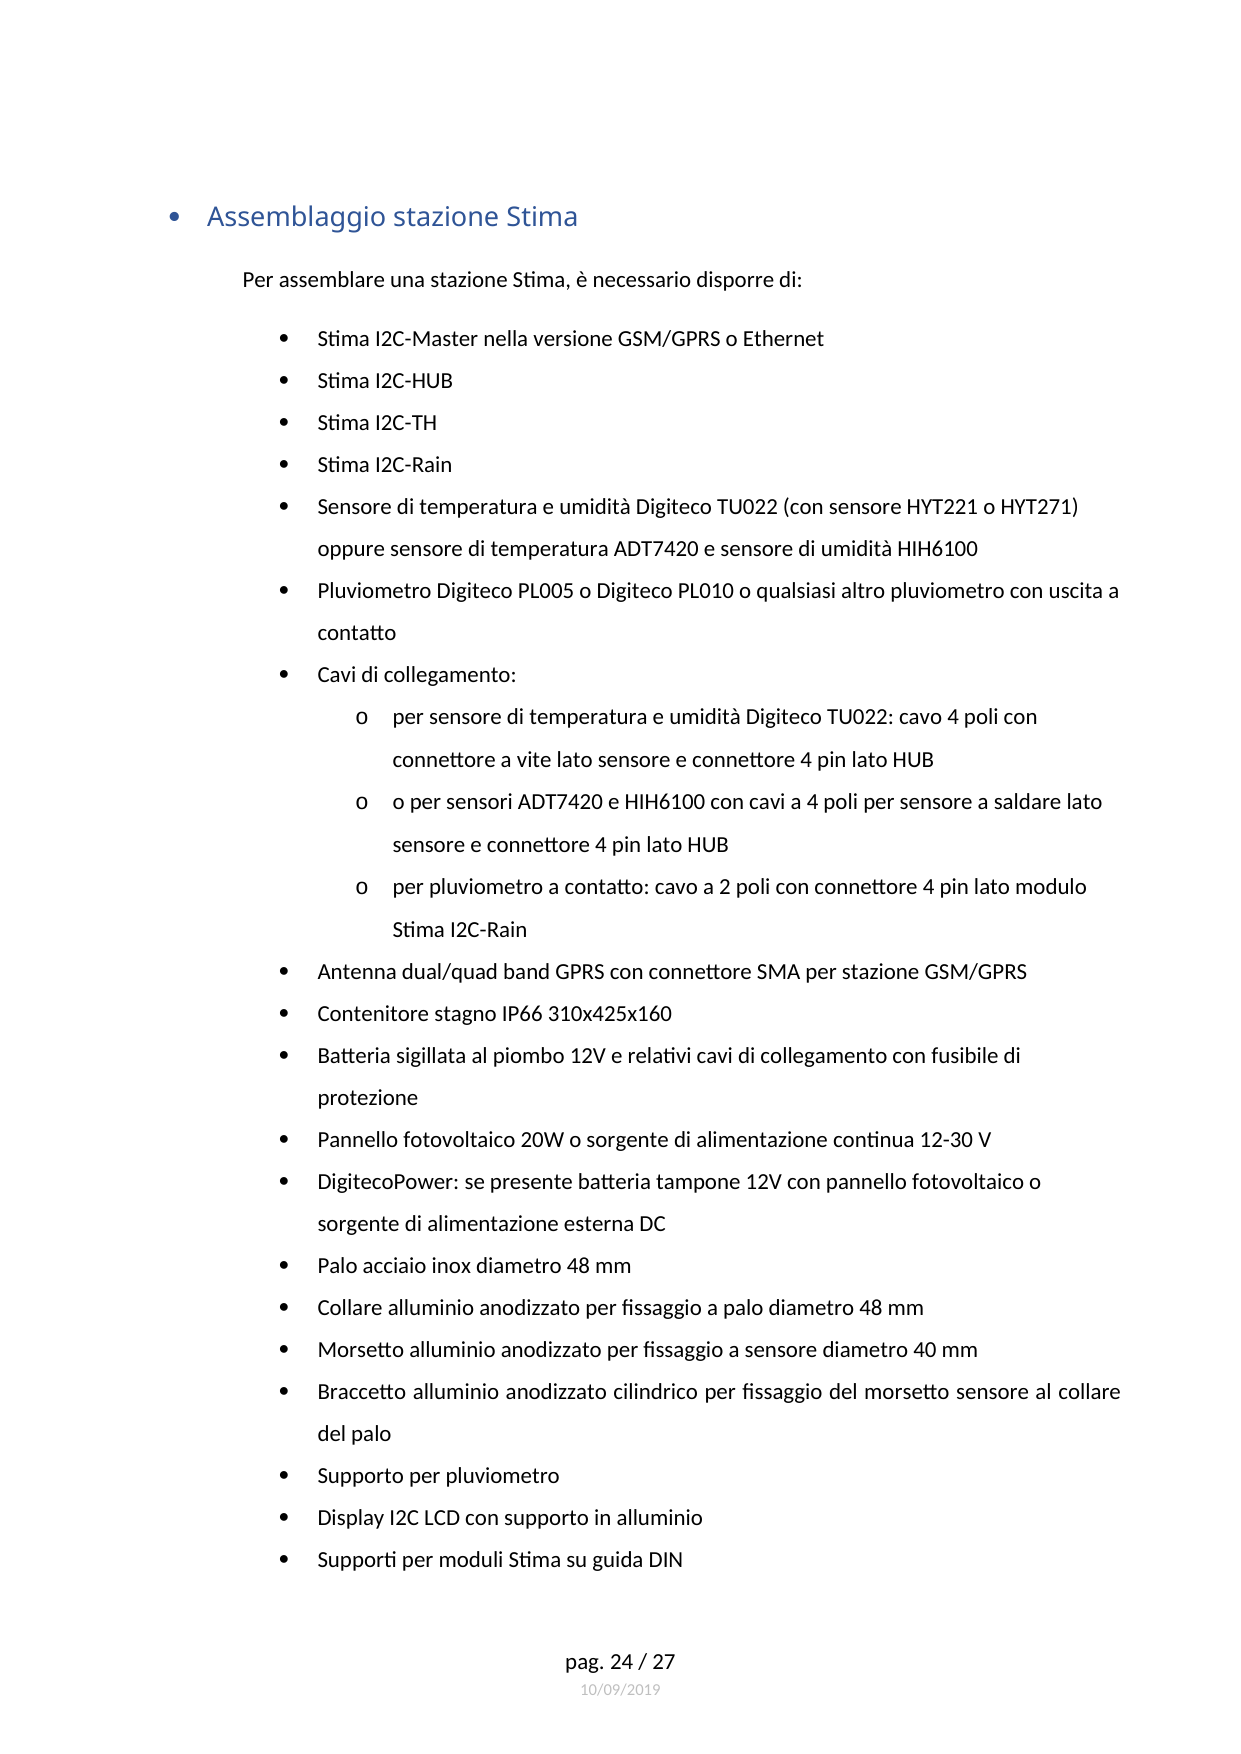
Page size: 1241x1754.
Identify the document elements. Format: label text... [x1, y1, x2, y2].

list Collare alluminio anodizzato per fissaggio a palo diametro 48 mm [280, 1293, 1122, 1321]
list Contenitore stagno IP66 310x425x160 [280, 999, 1122, 1027]
list Supporto per pluviometro [280, 1461, 1122, 1489]
subtitle Assemblaggio stazione Stima [169, 198, 1122, 234]
list per sensore di temperatura e umidità Digiteco TU022: cavo 4 poli con connettore a vite lato sensore e connettore 4 pin lato HUB [355, 702, 1122, 773]
text Per assemblare una stazione Stima, è necessario disporre di: [207, 265, 1122, 293]
list Antenna dual/quad band GPRS con connettore SMA per stazione GSM/GPRS [280, 957, 1122, 985]
list Braccetto alluminio anodizzato cilindrico per fissaggio del morsetto sensore al collare del palo [280, 1377, 1122, 1447]
list Stima I2C-Rain [280, 450, 1122, 478]
list Pluviometro Digiteco PL005 o Digiteco PL010 o qualsiasi altro pluviometro con uscita a contatto [280, 576, 1122, 646]
list Display I2C LCD con supporto in alluminio [280, 1503, 1122, 1531]
list o per sensori ADT7420 e HIH6100 con cavi a 4 poli per sensore a saldare lato sensore e connettore 4 pin lato HUB [355, 787, 1122, 858]
list Morsetto alluminio anodizzato per fissaggio a sensore diametro 40 mm [280, 1335, 1122, 1363]
list Palo acciaio inox diametro 48 mm [280, 1251, 1122, 1279]
list Stima I2C-TH [280, 408, 1122, 436]
list per pluviometro a contatto: cavo a 2 poli con connettore 4 pin lato modulo Stima I2C-Rain [355, 872, 1122, 943]
list Stima I2C-HUB [280, 366, 1122, 394]
list DigitecoPower: se presente batteria tampone 12V con pannello fotovoltaico o sorgente di alimentazione esterna DC [280, 1167, 1122, 1237]
list Supporti per moduli Stima su guida DIN [280, 1545, 1122, 1573]
list Cavi di collegamento: [280, 660, 1122, 688]
list Stima I2C-Master nella versione GSM/GPRS o Ethernet [280, 324, 1122, 352]
list Batteria sigillata al piombo 12V e relativi cavi di collegamento con fusibile di protezione [280, 1041, 1122, 1111]
list Pannello fotovoltaico 20W o sorgente di alimentazione continua 12-30 V [280, 1125, 1122, 1153]
list Sensore di temperatura e umidità Digiteco TU022 (con sensore HYT221 o HYT271) oppure sensore di temperatura ADT7420 e sensore di umidità HIH6100 [280, 492, 1122, 562]
